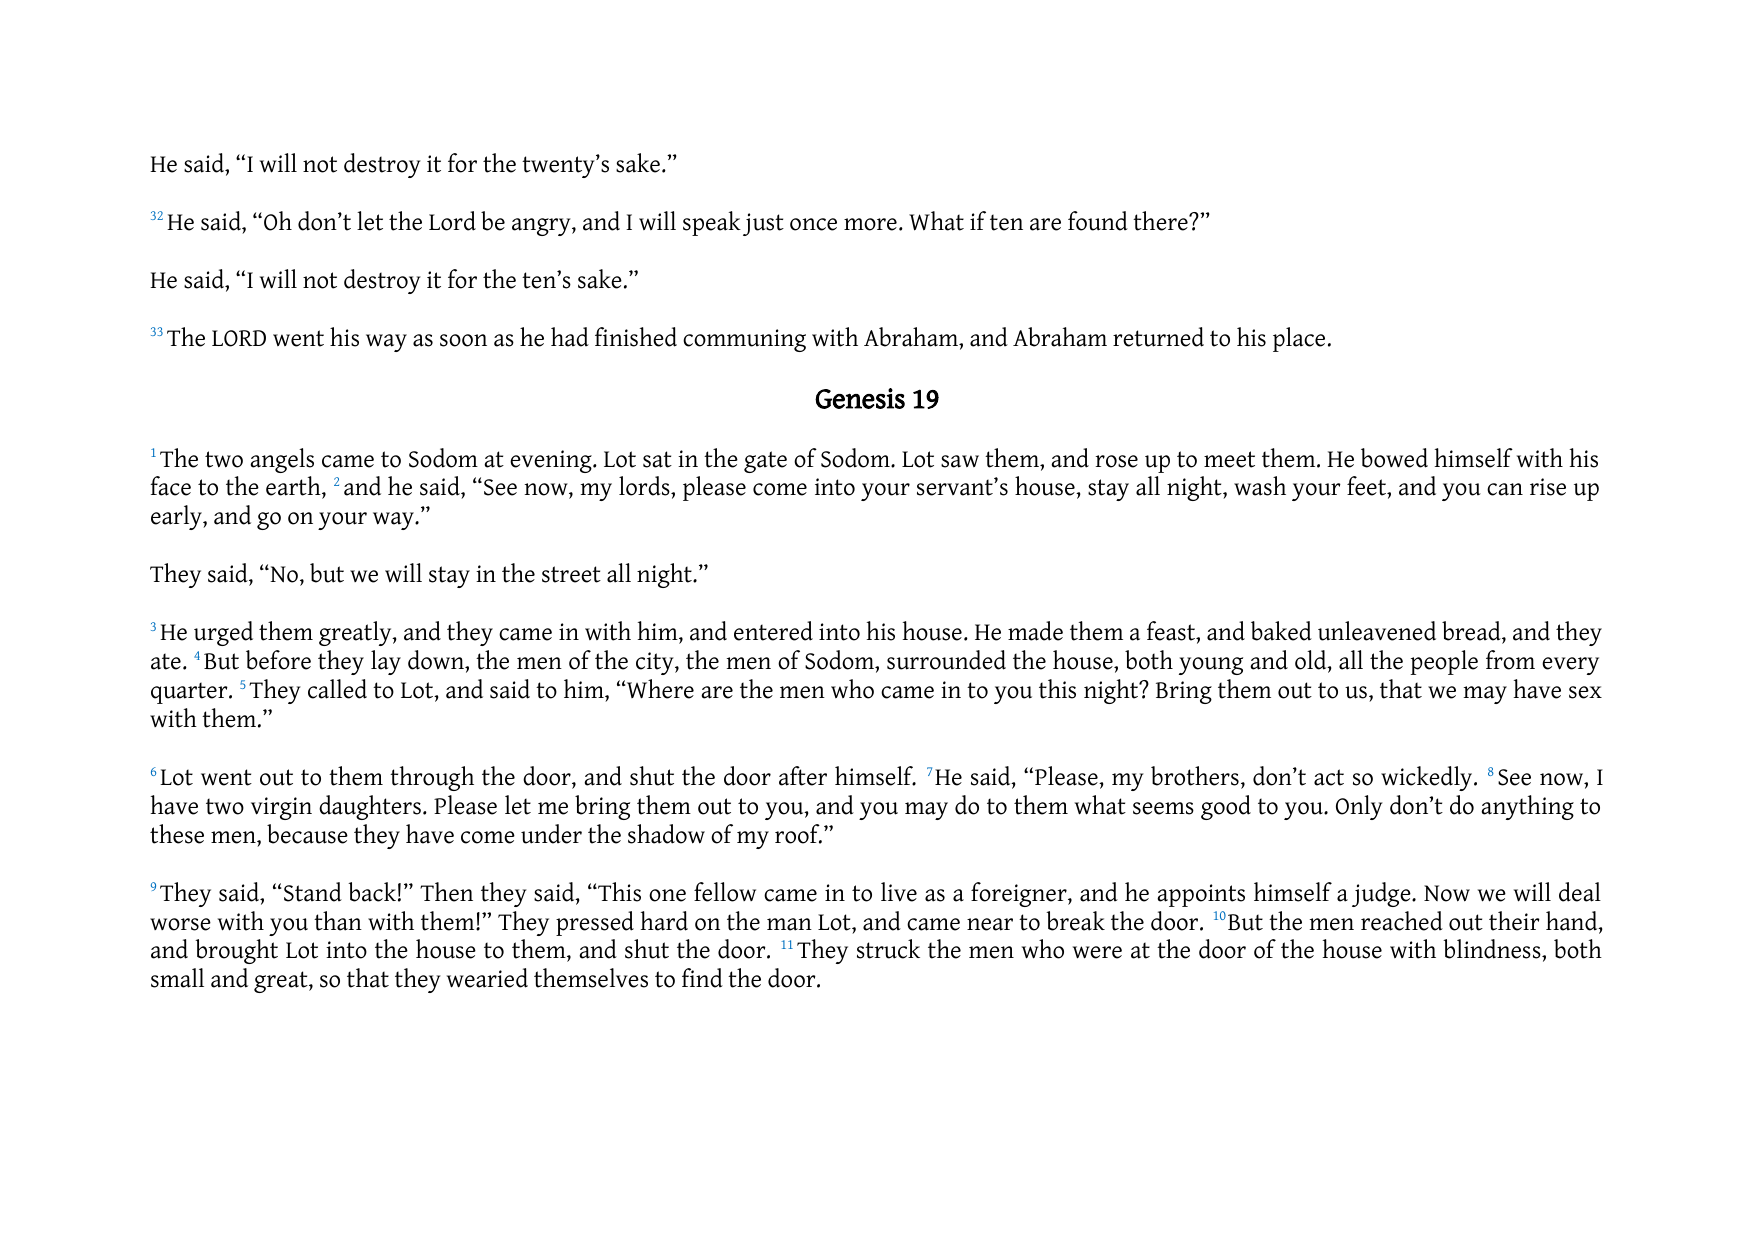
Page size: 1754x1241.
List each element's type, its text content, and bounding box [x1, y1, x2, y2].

text 1 The two angels came to Sodom at evening. Lot sat in the gate of Sodom. Lot saw them, and rose up to meet them. He bowed himself with his face to the earth, 2 and he said, “See now, my lords, please come into your servant’s house, stay all night, wash your feet, and you can rise up early, and go on your way.” [150, 445, 1604, 532]
text 3 He urged them greatly, and they came in with him, and entered into his house. He made them a feast, and baked unleavened bread, and they ate. 4 But before they lay down, the men of the city, the men of Sodom, surrounded the house, both young and old, all the people from every quarter. 5 They called to Lot, and said to him, “Where are the men who came in to you this night? Bring them out to us, that we may have sex with them.” [150, 619, 1604, 734]
text 33 The LORD went his way as soon as he had finished communing with Abraham, and Abraham returned to his place. [150, 324, 1604, 353]
text 9 They said, “Stand back!” Then they said, “This one fellow came in to live as a foreigner, and he appoints himself a judge. Now we will deal worse with you than with them!” They pressed hard on the man Lot, and came near to break the door. 10 But the men reached out their hand, and brought Lot into the house to them, and shut the door. 11 They struck the men who were at the door of the house with blindness, both small and great, so that they wearied themselves to find the door. [150, 879, 1604, 994]
text He said, “I will not destroy it for the ten’s sake.” [150, 266, 1604, 295]
text 6 Lot went out to them through the door, and shut the door after himself. 7 He said, “Please, my brothers, don’t act so wickedly. 8 See now, I have two virgin daughters. Please let me bring them out to you, and you may do to them what seems good to you. Only don’t do anything to these men, because they have come under the shadow of my roof.” [150, 763, 1604, 850]
text He said, “I will not destroy it for the twenty’s sake.” [150, 150, 1604, 179]
text Genesis 19 [150, 382, 1604, 416]
text They said, “No, but we will stay in the street all night.” [150, 561, 1604, 589]
text 32 He said, “Oh don’t let the Lord be angry, and I will speak just once more. What if ten are found there?” [150, 208, 1604, 237]
